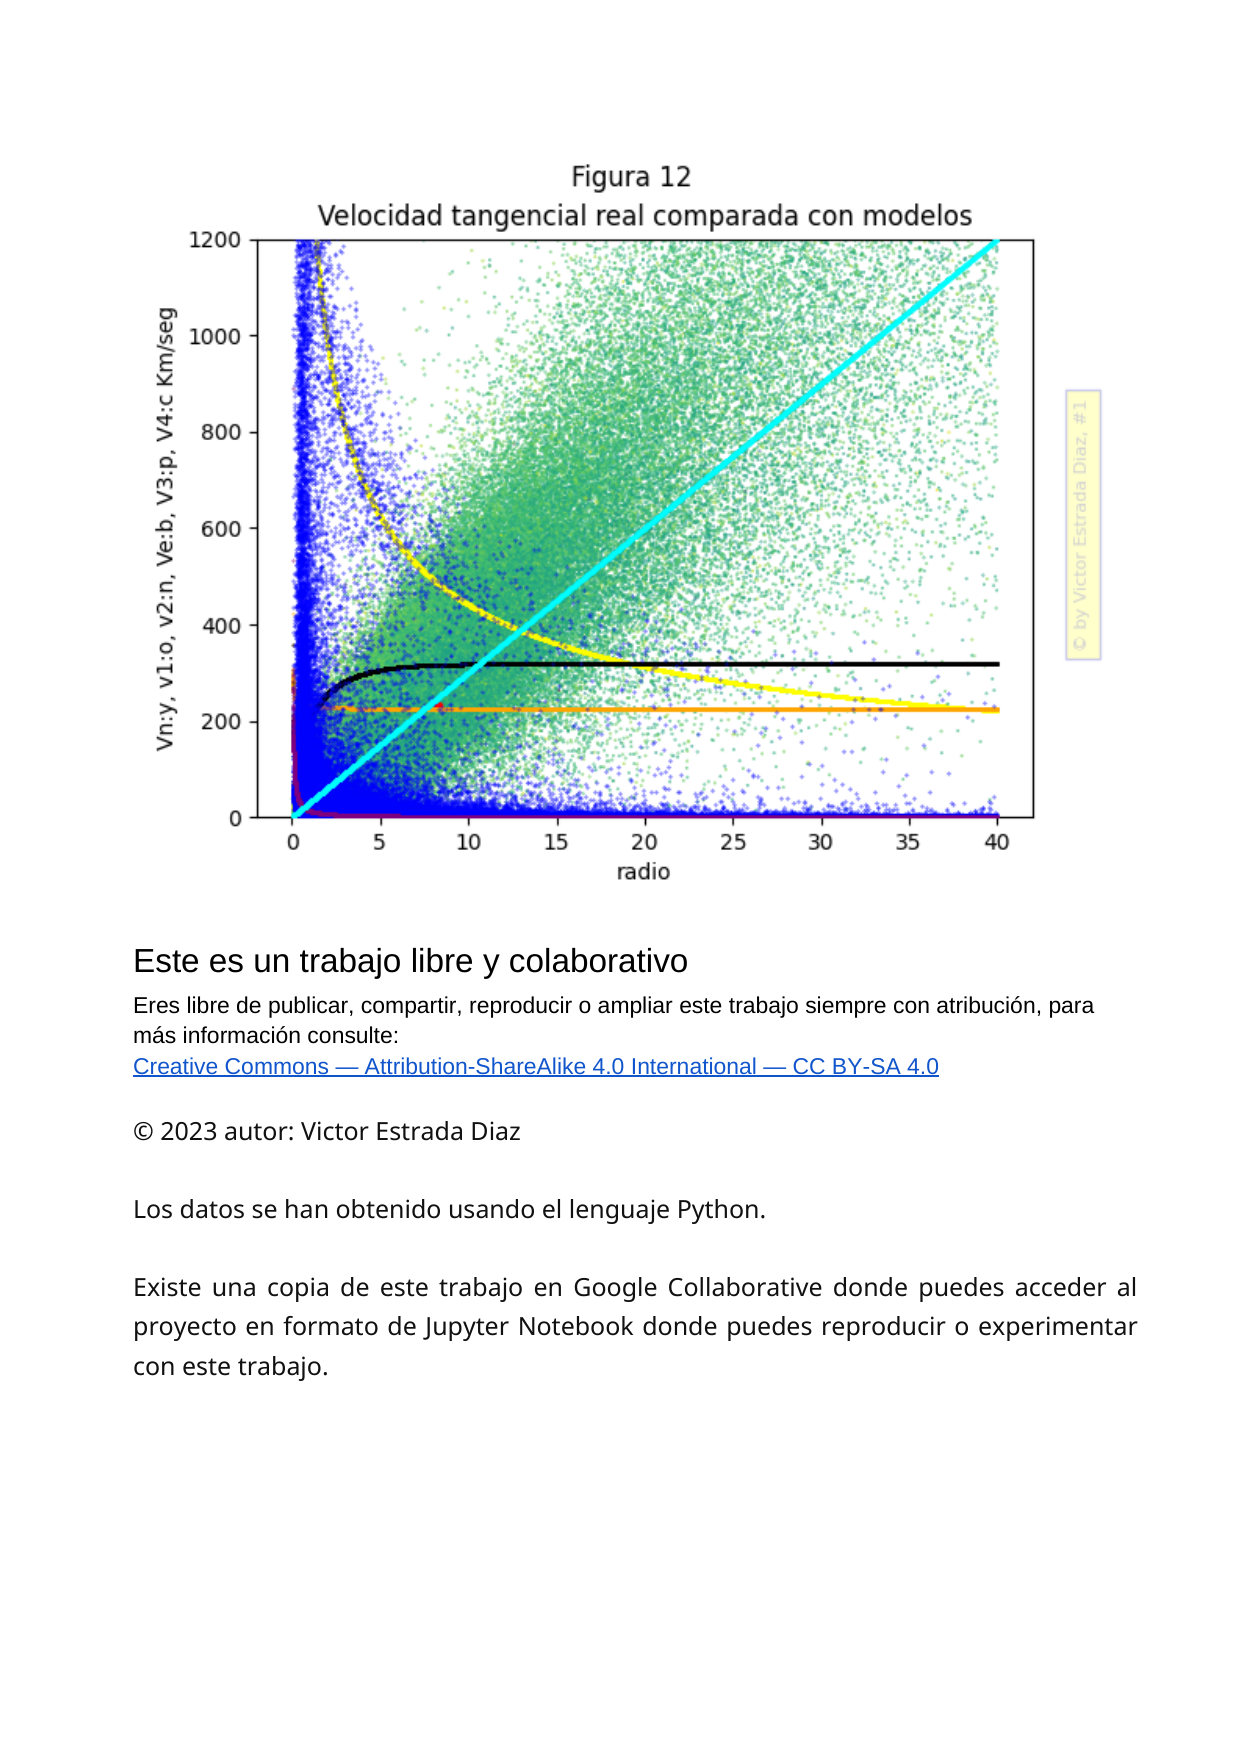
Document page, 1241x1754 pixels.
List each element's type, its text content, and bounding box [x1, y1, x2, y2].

subtitle Este es un trabajo libre y colaborativo [133, 941, 1139, 980]
text Los datos se han obtenido usando el lenguaje Python. [133, 1191, 1139, 1226]
picture [132, 150, 1133, 900]
text Existe una copia de este trabajo en Google Collaborative donde puedes acceder al proyecto en formato de Jupyter Notebook donde puedes reproducir o experimentar con este trabajo. [133, 1270, 1139, 1382]
text Creative Commons — Attribution-ShareAlike 4.0 International — CC BY-SA 4.0 [133, 1053, 1139, 1079]
text © 2023 autor: Victor Estrada Diaz [133, 1113, 1139, 1147]
text Eres libre de publicar, compartir, reproducir o ampliar este trabajo siempre con atribución, para más información consulte: [133, 992, 1139, 1049]
